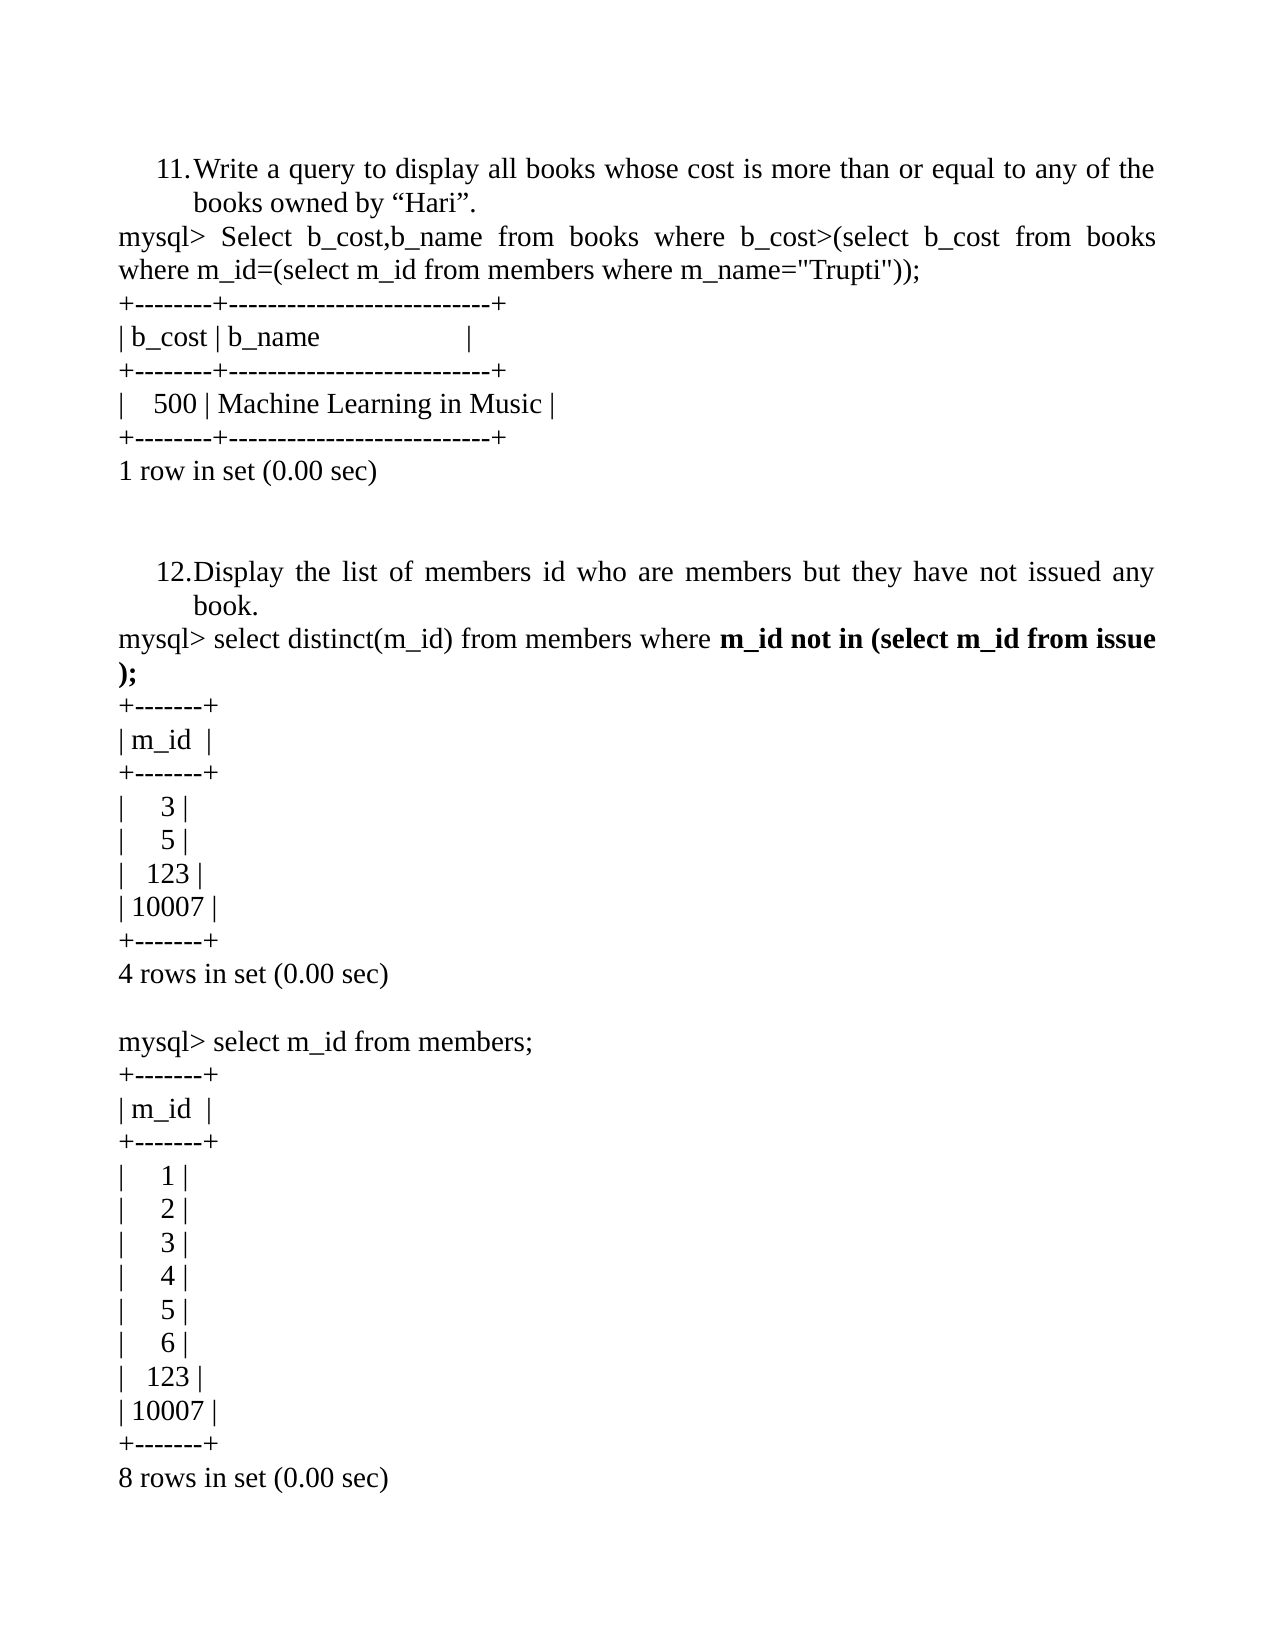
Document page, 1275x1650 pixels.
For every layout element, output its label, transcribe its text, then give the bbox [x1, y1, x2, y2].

text | 5 | [118, 822, 1157, 856]
text | 3 | [118, 789, 1157, 822]
text +-------+ [118, 923, 1157, 957]
text | 1 | [118, 1158, 1157, 1191]
text mysql> select m_id from members; [118, 1024, 1157, 1057]
text | 2 | [118, 1191, 1157, 1225]
text | 500 | Machine Learning in Music | [118, 386, 1157, 420]
text | 5 | [118, 1292, 1157, 1326]
text 8 rows in set (0.00 sec) [118, 1460, 1157, 1493]
text | m_id | [118, 1091, 1157, 1124]
text mysql> select distinct(m_id) from members where m_id not in (select m_id from issue ); [118, 621, 1157, 688]
text | m_id | [118, 722, 1157, 755]
text +-------+ [118, 755, 1157, 789]
text | 10007 | [118, 1393, 1157, 1426]
text +-------+ [118, 1124, 1157, 1158]
text | 3 | [118, 1225, 1157, 1258]
text +-------+ [118, 688, 1157, 722]
text +--------+---------------------------+ [118, 420, 1157, 453]
text | 123 | [118, 856, 1157, 889]
text +--------+---------------------------+ [118, 286, 1157, 319]
text mysql> Select b_cost,b_name from books where b_cost>(select b_cost from books where m_id=(select m_id from members where m_name="Trupti")); [118, 219, 1157, 286]
text +-------+ [118, 1426, 1157, 1460]
text +--------+---------------------------+ [118, 353, 1157, 386]
text | 6 | [118, 1326, 1157, 1359]
text | 123 | [118, 1359, 1157, 1393]
list Write a query to display all books whose cost is more than or equal to any of the books owned by “Hari”. [156, 152, 1157, 219]
text +-------+ [118, 1057, 1157, 1091]
text 1 row in set (0.00 sec) [118, 453, 1157, 487]
text | 4 | [118, 1258, 1157, 1292]
text | b_cost | b_name | [118, 319, 1157, 353]
list Display the list of members id who are members but they have not issued any book. [156, 554, 1157, 621]
text | 10007 | [118, 889, 1157, 923]
text 4 rows in set (0.00 sec) [118, 957, 1157, 990]
